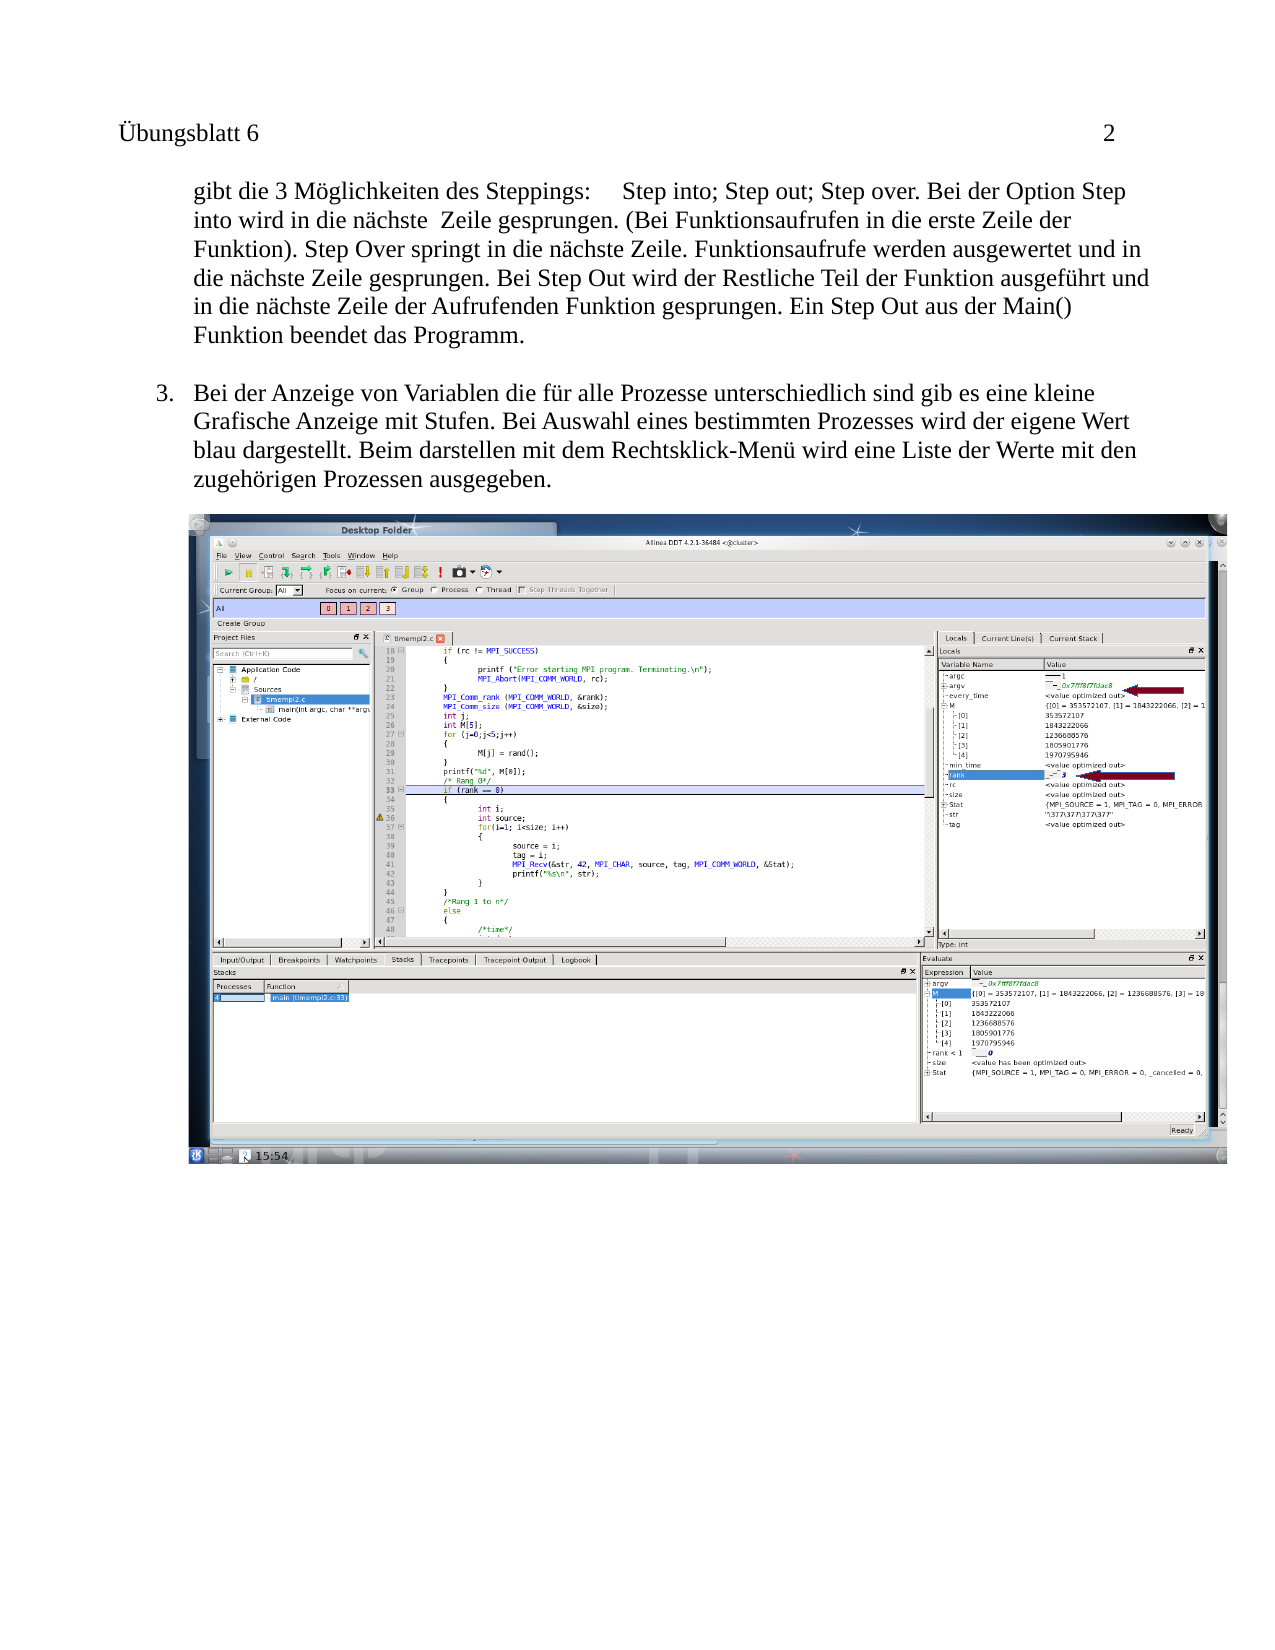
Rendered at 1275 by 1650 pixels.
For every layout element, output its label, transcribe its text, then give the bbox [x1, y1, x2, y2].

list Bei der Anzeige von Variablen die für alle Prozesse unterschiedlich sind gib es eine kleine Grafische Anzeige mit Stufen. Bei Auswahl eines bestimmten Prozesses wird der eigene Wert blau dargestellt. Beim darstellen mit dem Rechtsklick-Menü wird eine Liste der Werte mit den zugehörigen Prozessen ausgegeben. [156, 378, 1157, 493]
list gibt die 3 Möglichkeiten des Steppings: Step into; Step out; Step over. Bei der Option Step into wird in die nächste Zeile gesprungen. (Bei Funktionsaufrufen in die erste Zeile der Funktion). Step Over springt in die nächste Zeile. Funktionsaufrufe werden ausgewertet und in die nächste Zeile gesprungen. Bei Step Out wird der Restliche Teil der Funktion ausgeführt und in die nächste Zeile der Aufrufenden Funktion gesprungen. Ein Step Out aus der Main() Funktion beendet das Programm. [156, 176, 1157, 349]
picture [188, 514, 1228, 1164]
